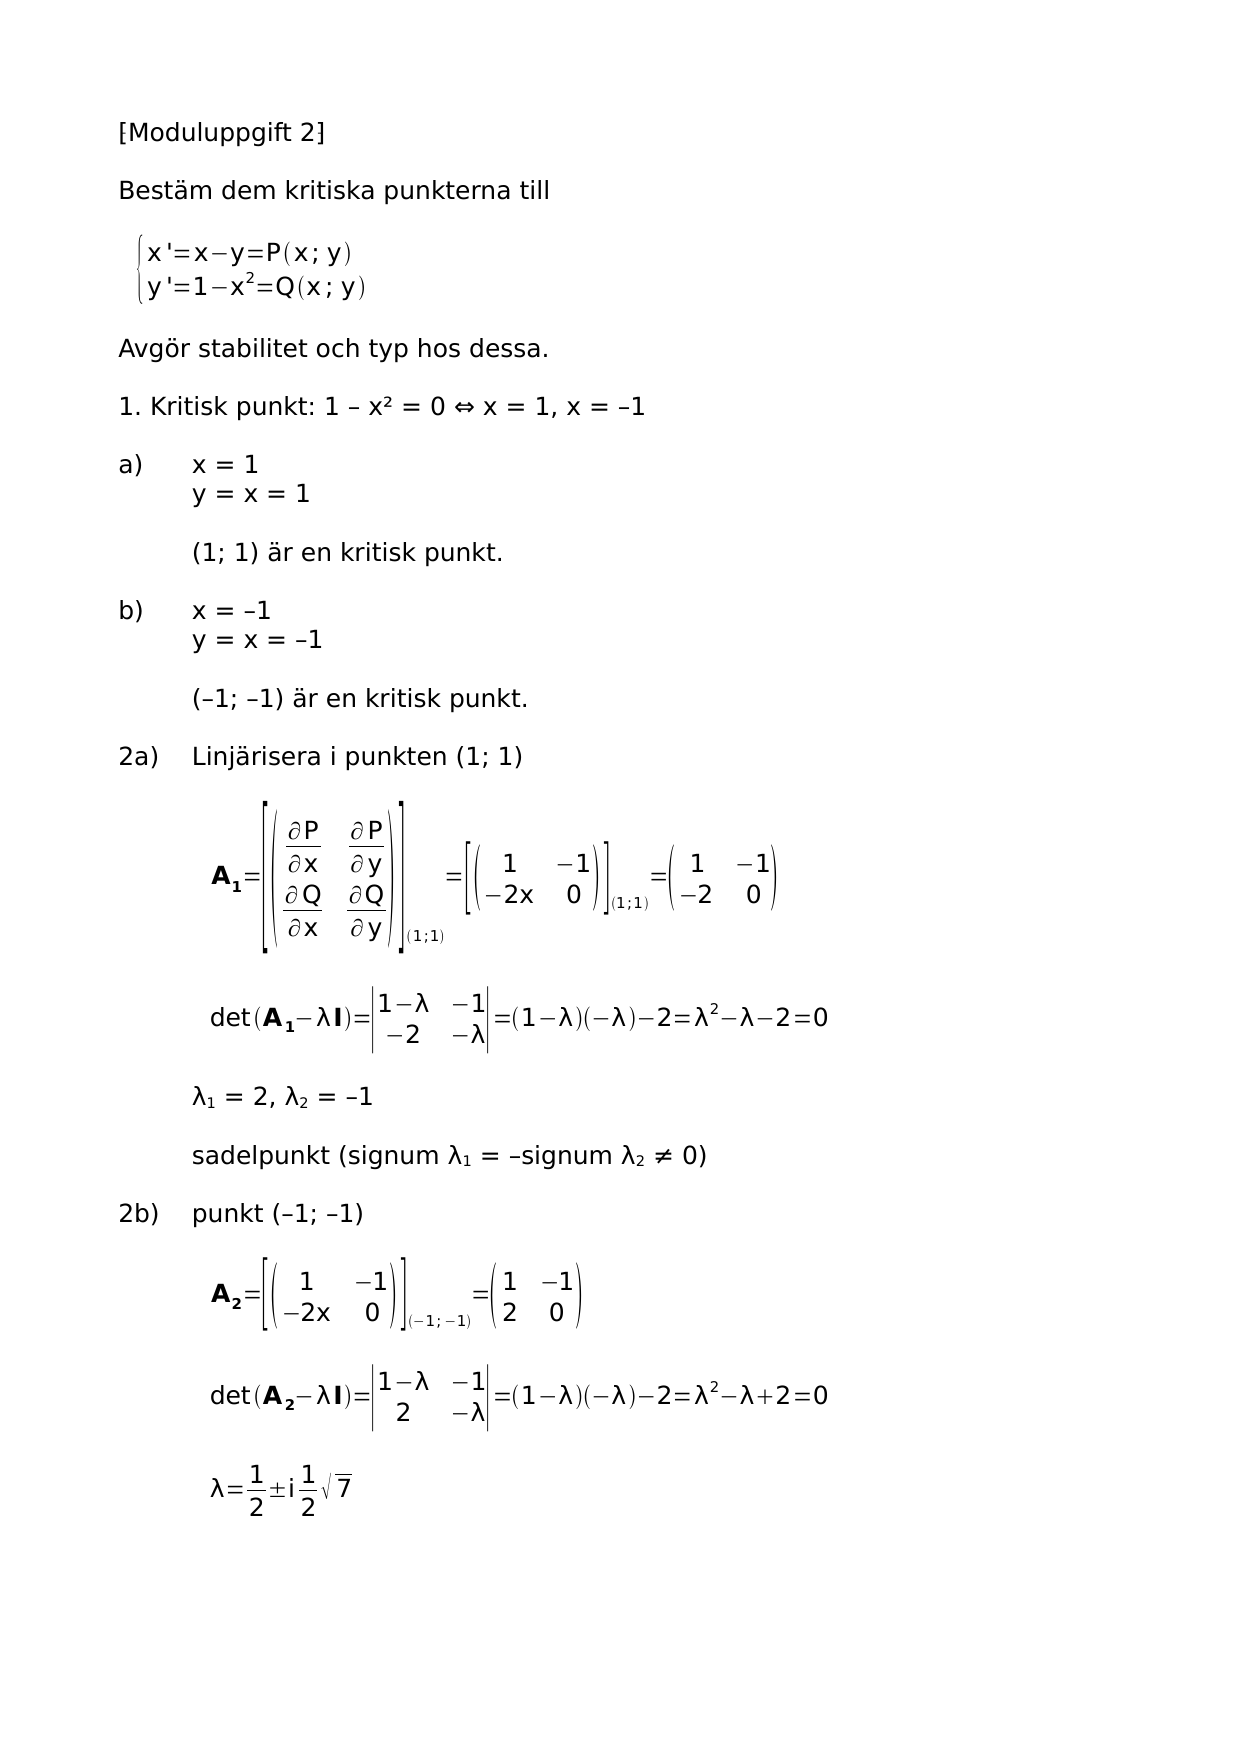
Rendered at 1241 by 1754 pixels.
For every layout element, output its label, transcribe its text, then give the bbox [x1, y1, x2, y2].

text b) x = –1 [118, 596, 1122, 625]
text 2a) Linjärisera i punkten (1; 1) [118, 742, 1122, 771]
text λ1 = 2, λ2 = –1 [118, 1082, 1122, 1112]
text (–1; –1) är en kritisk punkt. [118, 684, 1122, 713]
text a) x = 1 [118, 450, 1122, 479]
text y = x = 1 [118, 479, 1122, 509]
text Avgör stabilitet och typ hos dessa. [118, 334, 1122, 363]
text 2b) punkt (–1; –1) [118, 1199, 1122, 1228]
text ⁅Moduluppgift 2⁆ [118, 118, 1122, 147]
text sadelpunkt (signum λ1 = –signum λ2 ≠ 0) [118, 1141, 1122, 1170]
text 1. Kritisk punkt: 1 – x² = 0 ⇔ x = 1, x = –1 [118, 392, 1122, 421]
text (1; 1) är en kritisk punkt. [118, 538, 1122, 567]
text Bestäm dem kritiska punkterna till [118, 176, 1122, 206]
text y = x = –1 [118, 625, 1122, 654]
